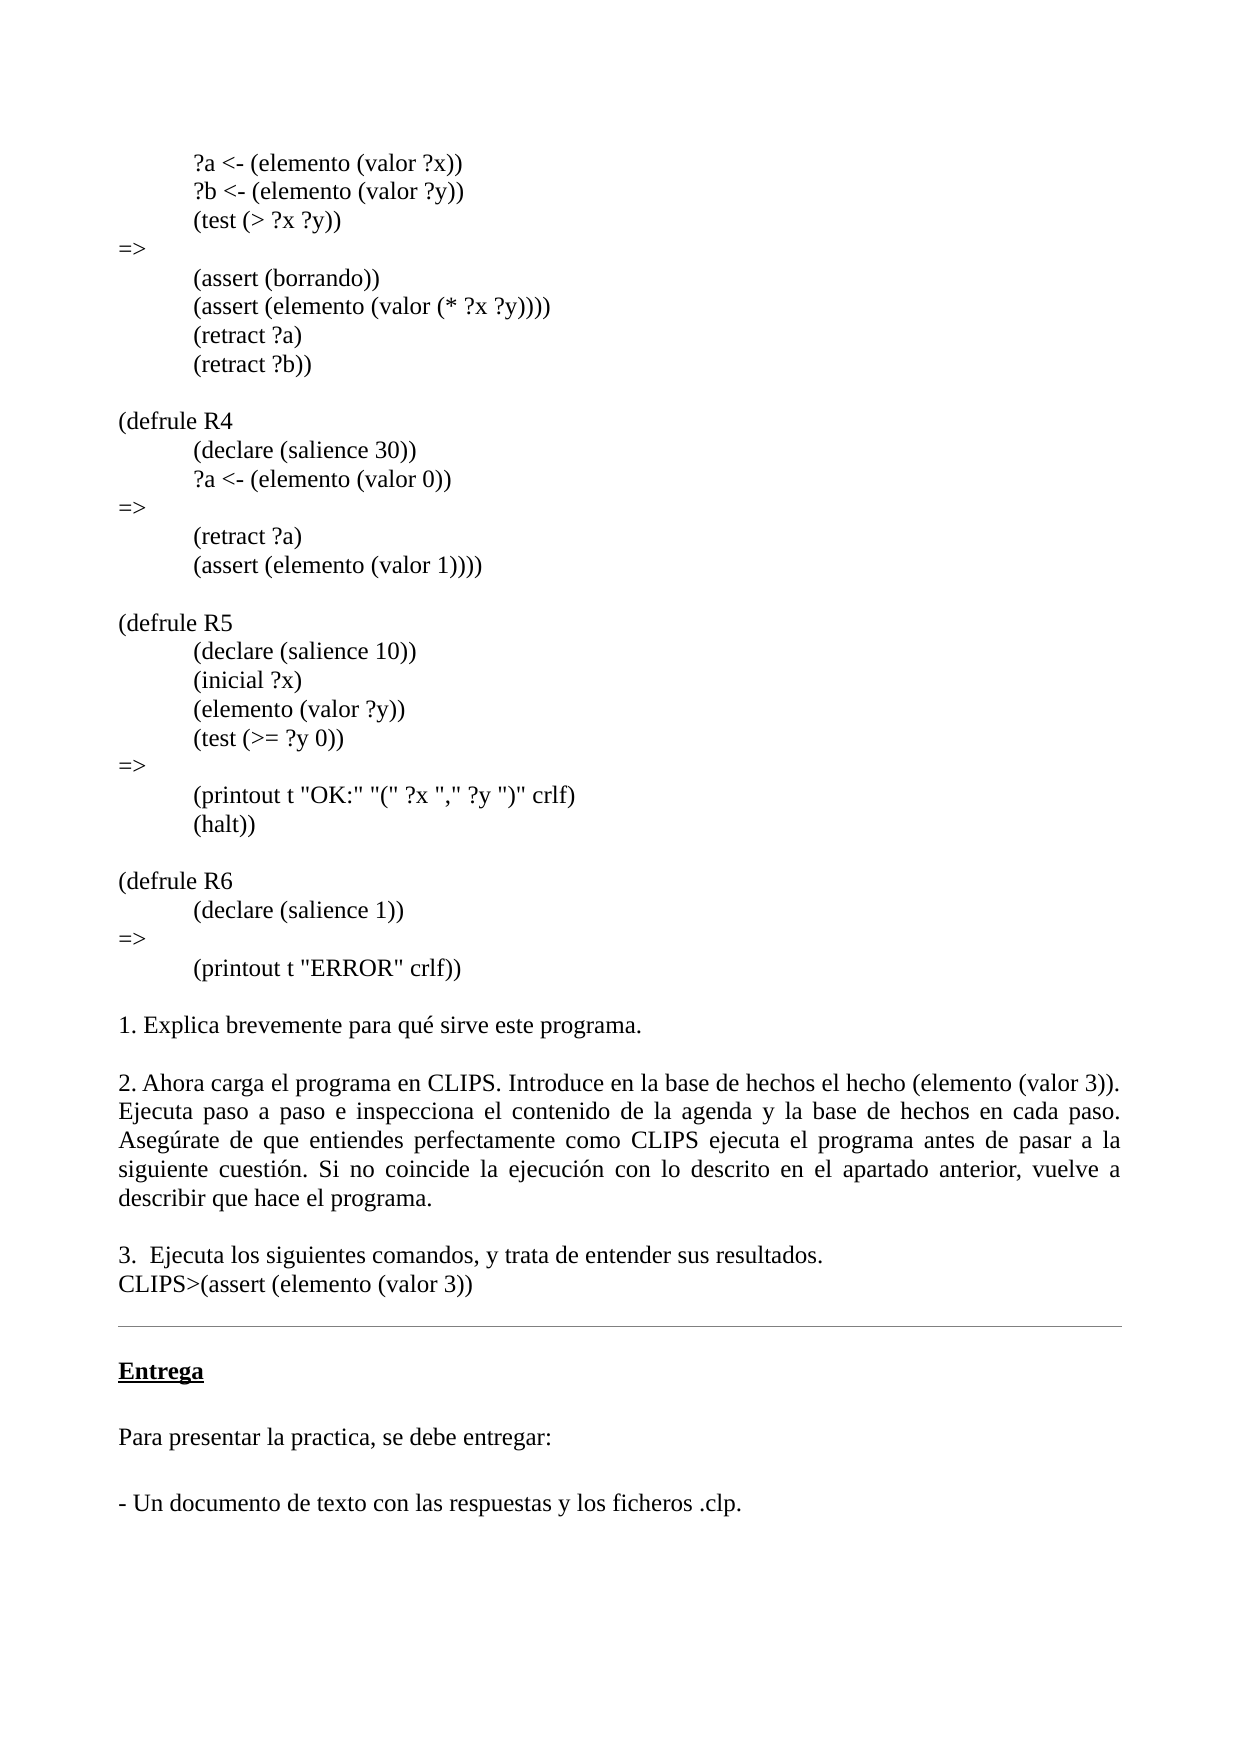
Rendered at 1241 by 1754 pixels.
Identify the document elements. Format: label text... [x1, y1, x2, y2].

text (assert (elemento (valor (* ?x ?y)))) [118, 291, 1122, 320]
text 2. Ahora carga el programa en CLIPS. Introduce en la base de hechos el hecho (elemento (valor 3)). Ejecuta paso a paso e inspecciona el contenido de la agenda y la base de hechos en cada paso. Asegúrate de que entiendes perfectamente como CLIPS ejecuta el programa antes de pasar a la siguiente cuestión. Si no coincide la ejecución con lo descrito en el apartado anterior, vuelve a describir que hace el programa. [118, 1068, 1122, 1211]
text (declare (salience 1)) [118, 895, 1122, 924]
text (halt)) [118, 809, 1122, 838]
text ?a <- (elemento (valor 0)) [118, 464, 1122, 493]
text (declare (salience 30)) [118, 435, 1122, 464]
text (inicial ?x) [118, 665, 1122, 694]
text => [118, 924, 1122, 953]
text (test (>= ?y 0)) [118, 723, 1122, 751]
text (assert (borrando)) [118, 263, 1122, 291]
text (printout t "ERROR" crlf)) [118, 953, 1122, 981]
text (retract ?a) [118, 521, 1122, 550]
text (retract ?b)) [118, 349, 1122, 378]
text - Un documento de texto con las respuestas y los ficheros .clp. [118, 1488, 1122, 1517]
text => [118, 493, 1122, 521]
text (printout t "OK:" "(" ?x "," ?y ")" crlf) [118, 780, 1122, 809]
text CLIPS>(assert (elemento (valor 3)) [118, 1269, 1122, 1298]
text (test (> ?x ?y)) [118, 205, 1122, 234]
text (declare (salience 10)) [118, 636, 1122, 665]
text (elemento (valor ?y)) [118, 694, 1122, 723]
text 1. Explica brevemente para qué sirve este programa. [118, 1010, 1122, 1039]
text 3. Ejecuta los siguientes comandos, y trata de entender sus resultados. [118, 1240, 1122, 1269]
text => [118, 751, 1122, 780]
text (defrule R5 [118, 608, 1122, 636]
text (assert (elemento (valor 1)))) [118, 550, 1122, 579]
text Entrega [118, 1356, 1122, 1385]
text ?a <- (elemento (valor ?x)) [118, 148, 1122, 176]
text (retract ?a) [118, 320, 1122, 349]
text (defrule R4 [118, 406, 1122, 435]
text Para presentar la practica, se debe entregar: [118, 1422, 1122, 1451]
text ?b <- (elemento (valor ?y)) [118, 176, 1122, 205]
text => [118, 234, 1122, 263]
text (defrule R6 [118, 866, 1122, 895]
